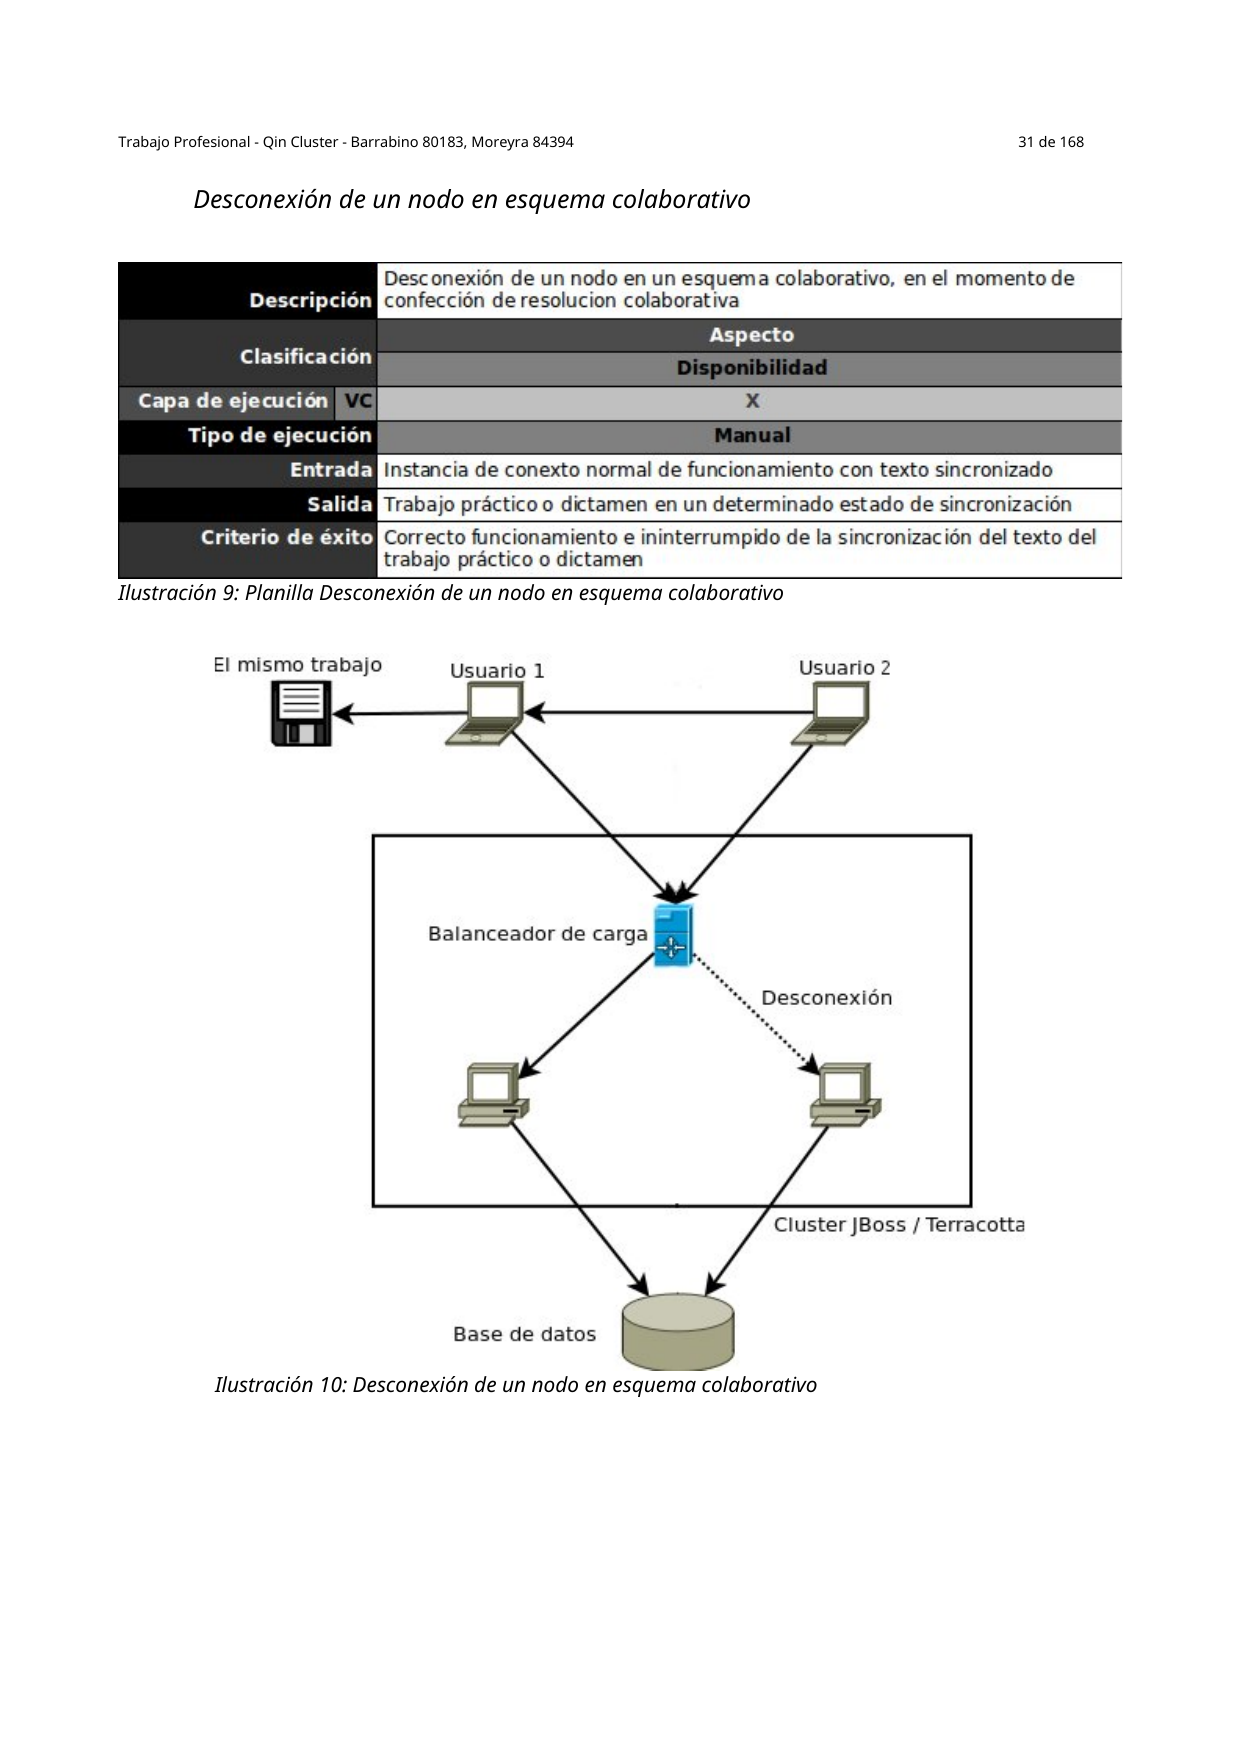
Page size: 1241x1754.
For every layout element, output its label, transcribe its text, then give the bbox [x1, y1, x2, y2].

text Desconexión de un nodo en esquema colaborativo [118, 182, 1122, 216]
text Ilustración 10: Desconexión de un nodo en esquema colaborativo [215, 1371, 1026, 1399]
picture [214, 653, 1026, 1371]
picture [118, 262, 1123, 579]
text Ilustración 9: Planilla Desconexión de un nodo en esquema colaborativo [118, 579, 1122, 607]
